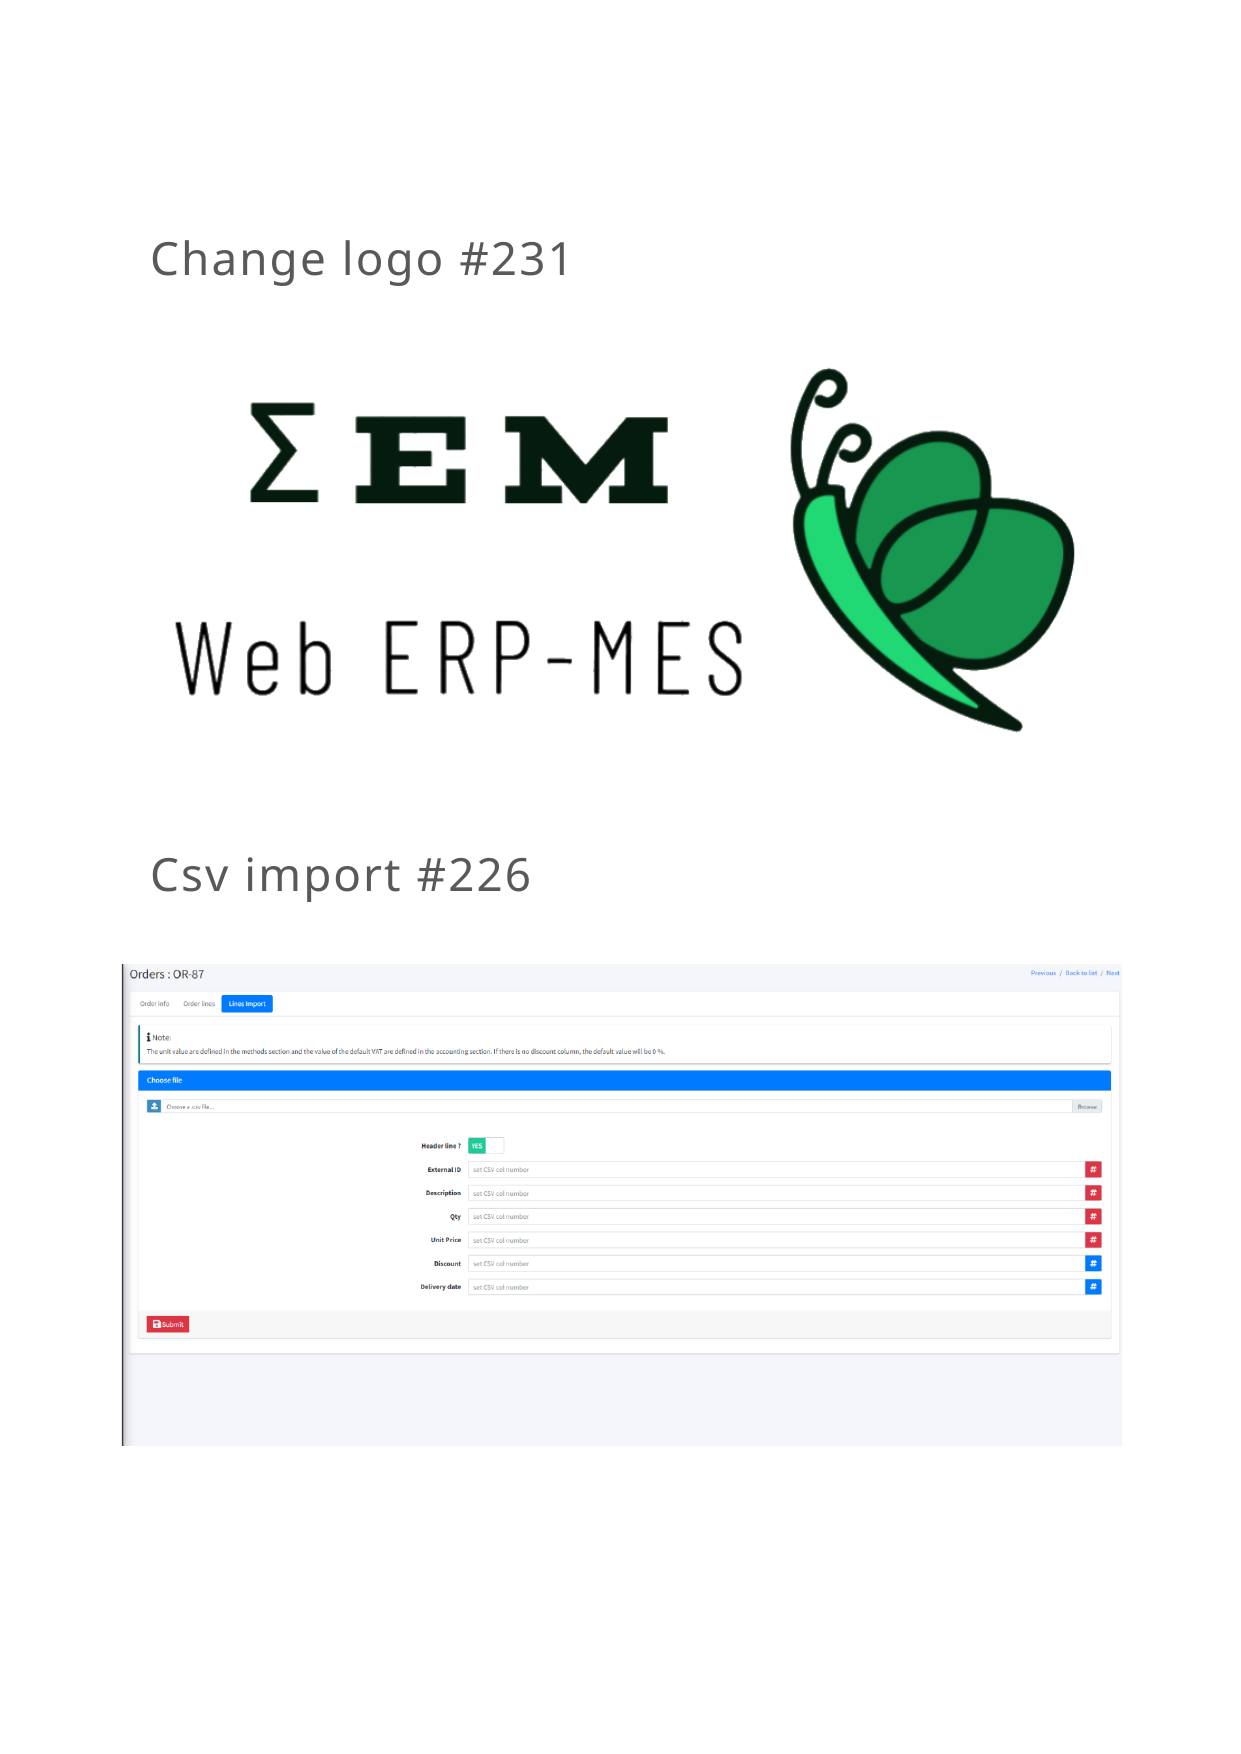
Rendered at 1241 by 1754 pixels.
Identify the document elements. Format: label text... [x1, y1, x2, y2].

subtitle Change logo #231 [150, 226, 1090, 289]
subtitle Csv import #226 [150, 842, 1090, 904]
